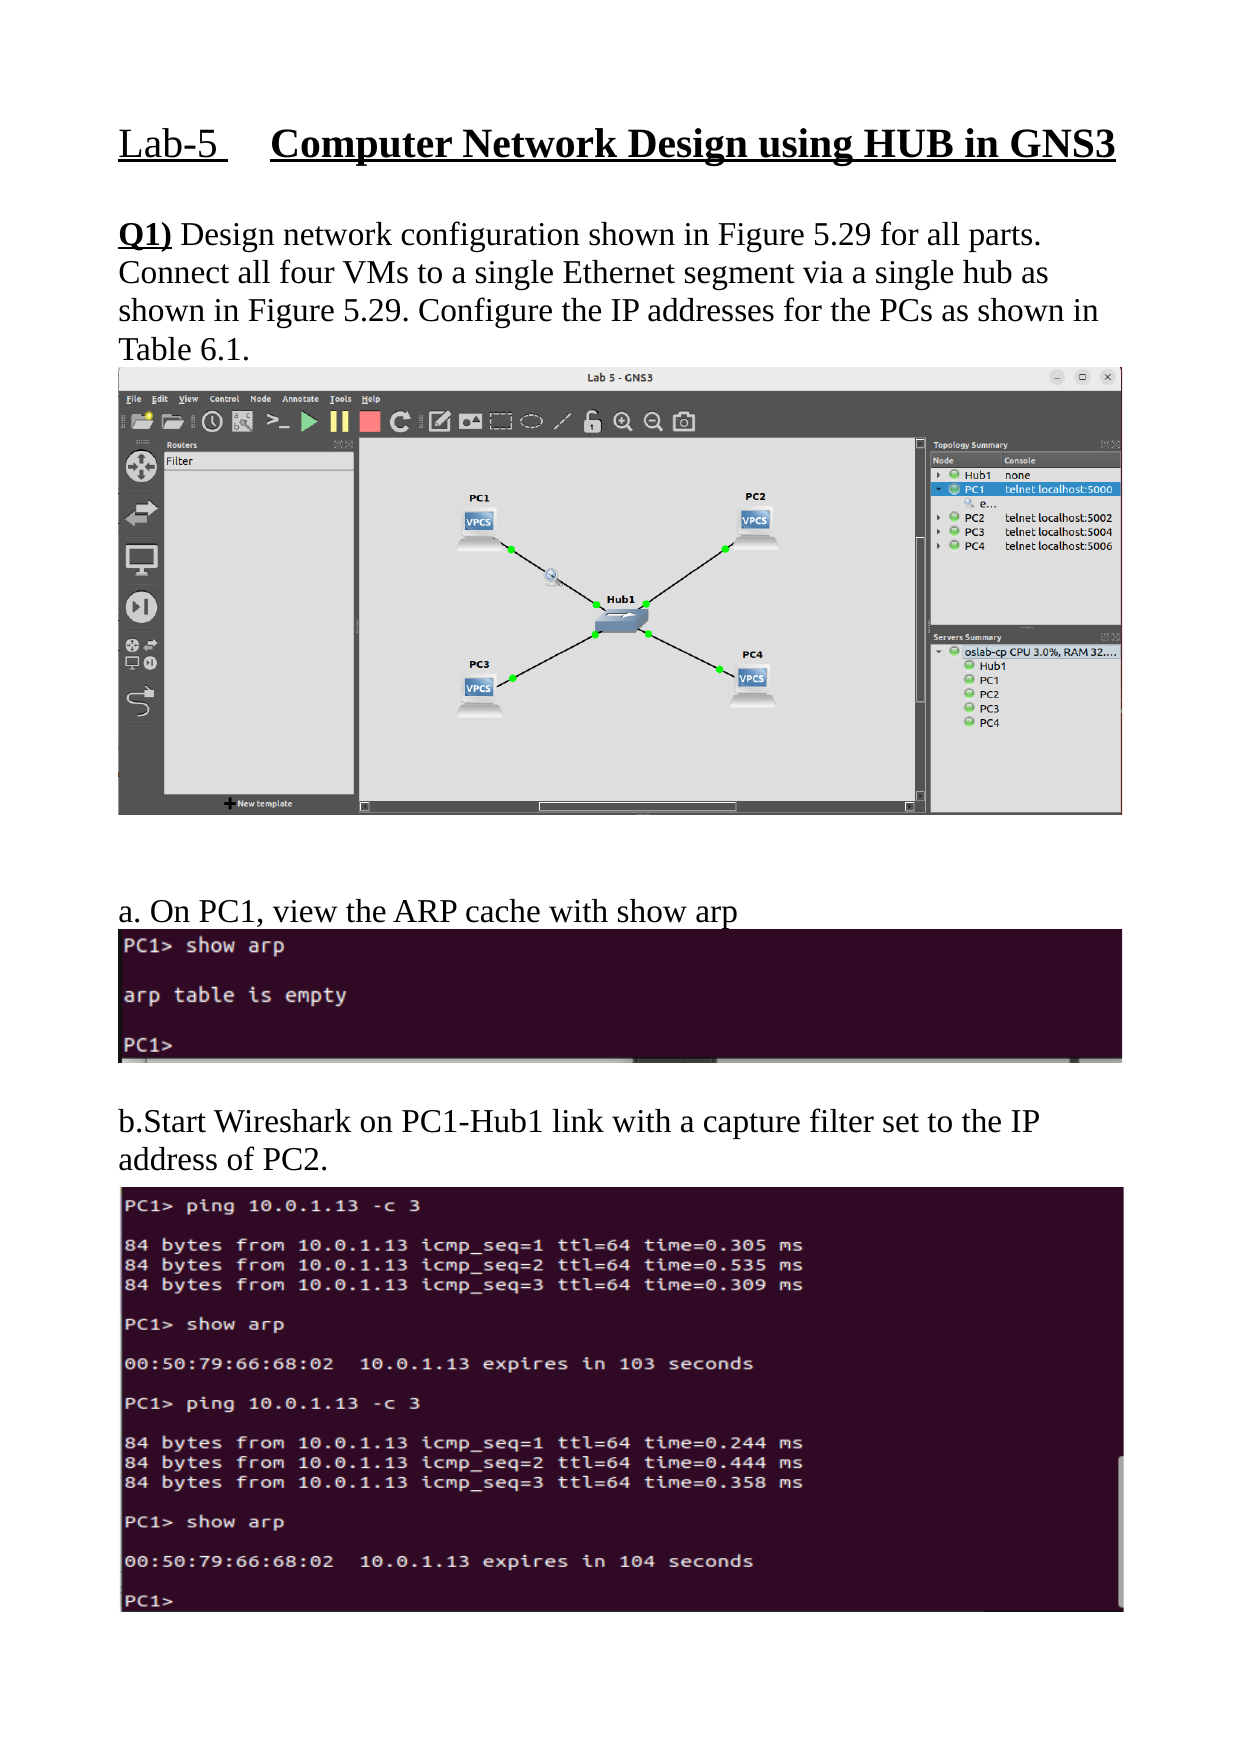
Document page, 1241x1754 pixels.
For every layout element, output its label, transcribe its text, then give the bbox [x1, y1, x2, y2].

picture [118, 929, 1123, 1063]
picture [118, 367, 1123, 815]
picture [119, 1187, 1124, 1612]
text Q1) Design network configuration shown in Figure 5.29 for all parts. Connect all four VMs to a single Ethernet segment via a single hub as shown in Figure 5.29. Configure the IP addresses for the PCs as shown in Table 6.1. [118, 214, 1122, 367]
text a. On PC1, view the ARP cache with show arp [118, 891, 1122, 929]
text Lab-5 Computer Network Design using HUB in GNS3 [118, 118, 1122, 166]
text b.Start Wireshark on PC1-Hub1 link with a capture filter set to the IP address of PC2. [118, 1101, 1122, 1178]
